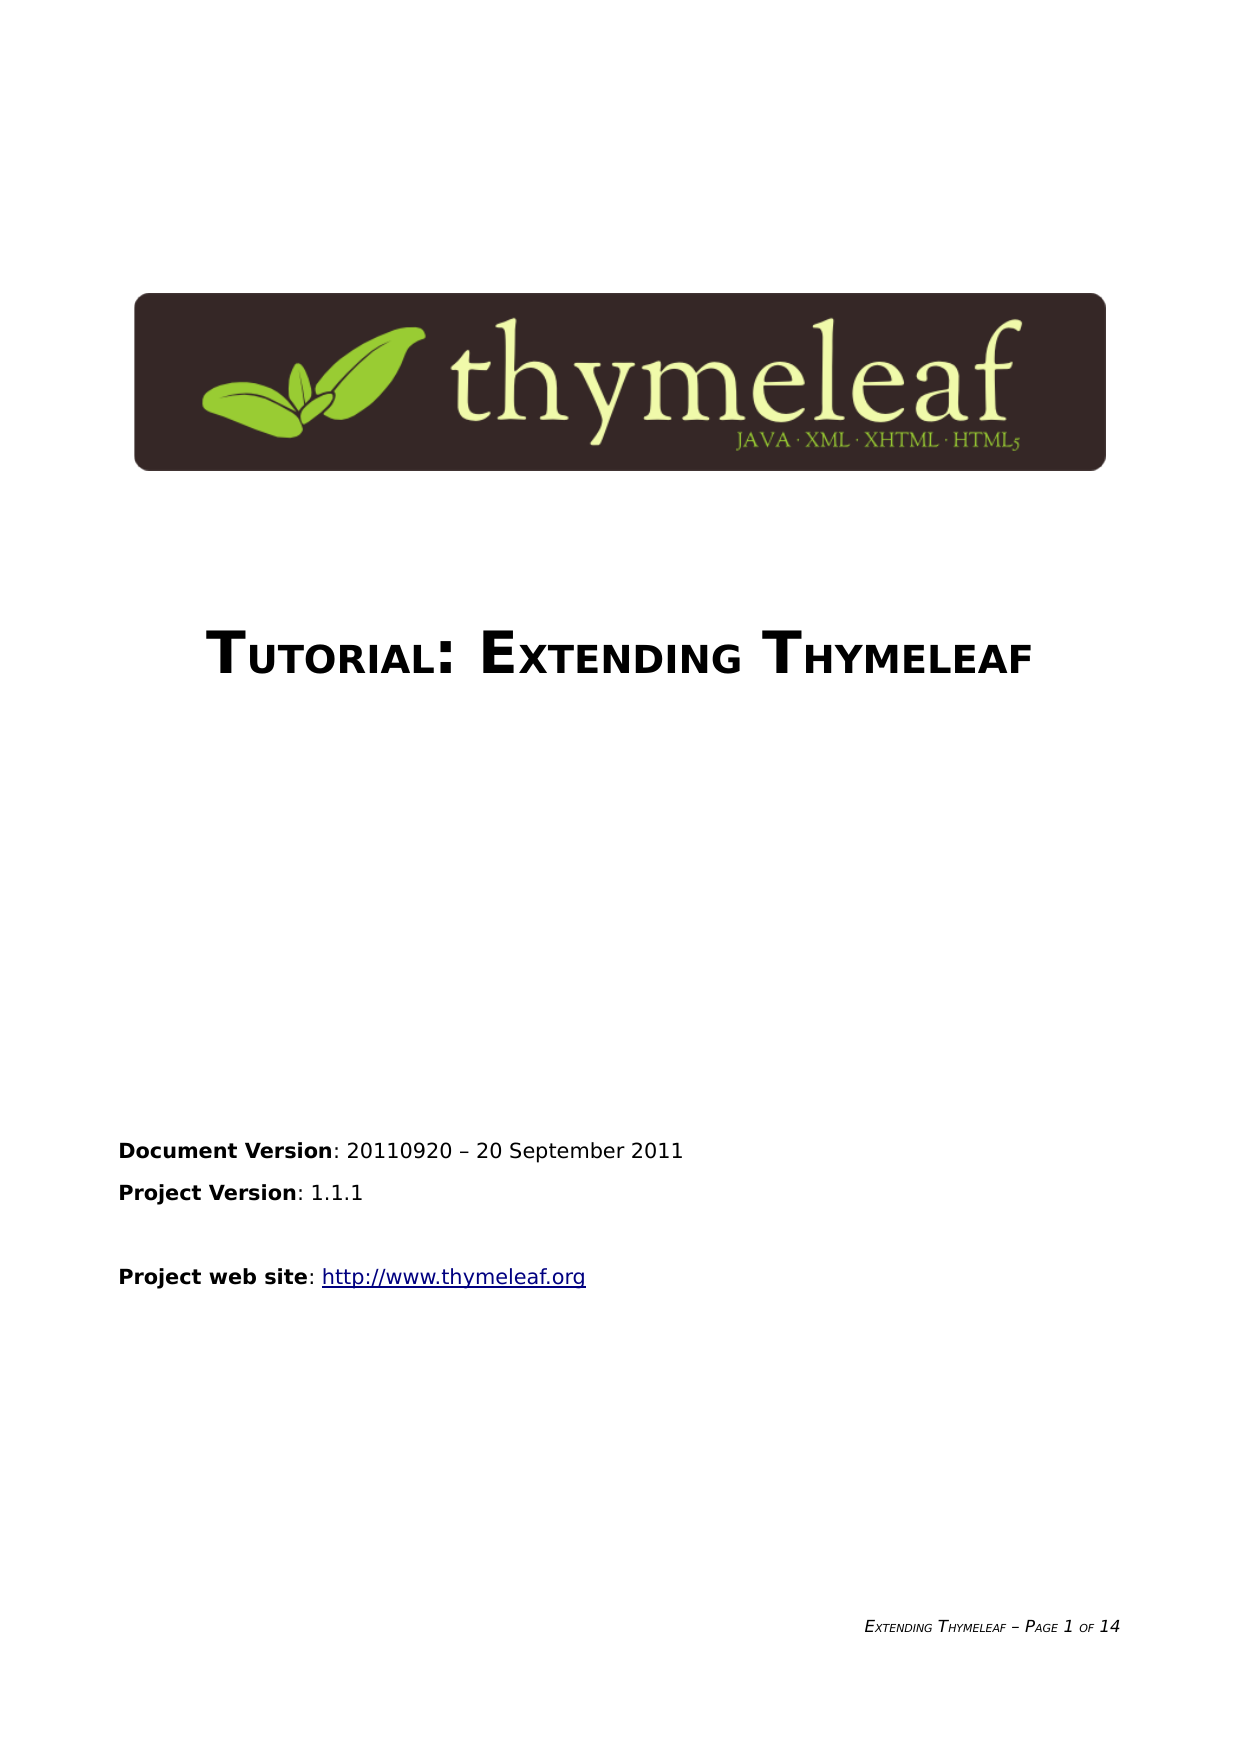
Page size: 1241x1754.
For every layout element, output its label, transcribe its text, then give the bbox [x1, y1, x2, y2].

picture [134, 293, 1106, 471]
text Project Version: 1.1.1 [118, 1181, 1122, 1206]
text Document Version: 20110920 – 20 September 2011 [118, 1139, 1122, 1164]
text Project web site: http://www.thymeleaf.org [118, 1265, 1122, 1289]
title Tutorial: Extending Thymeleaf [118, 620, 1122, 688]
